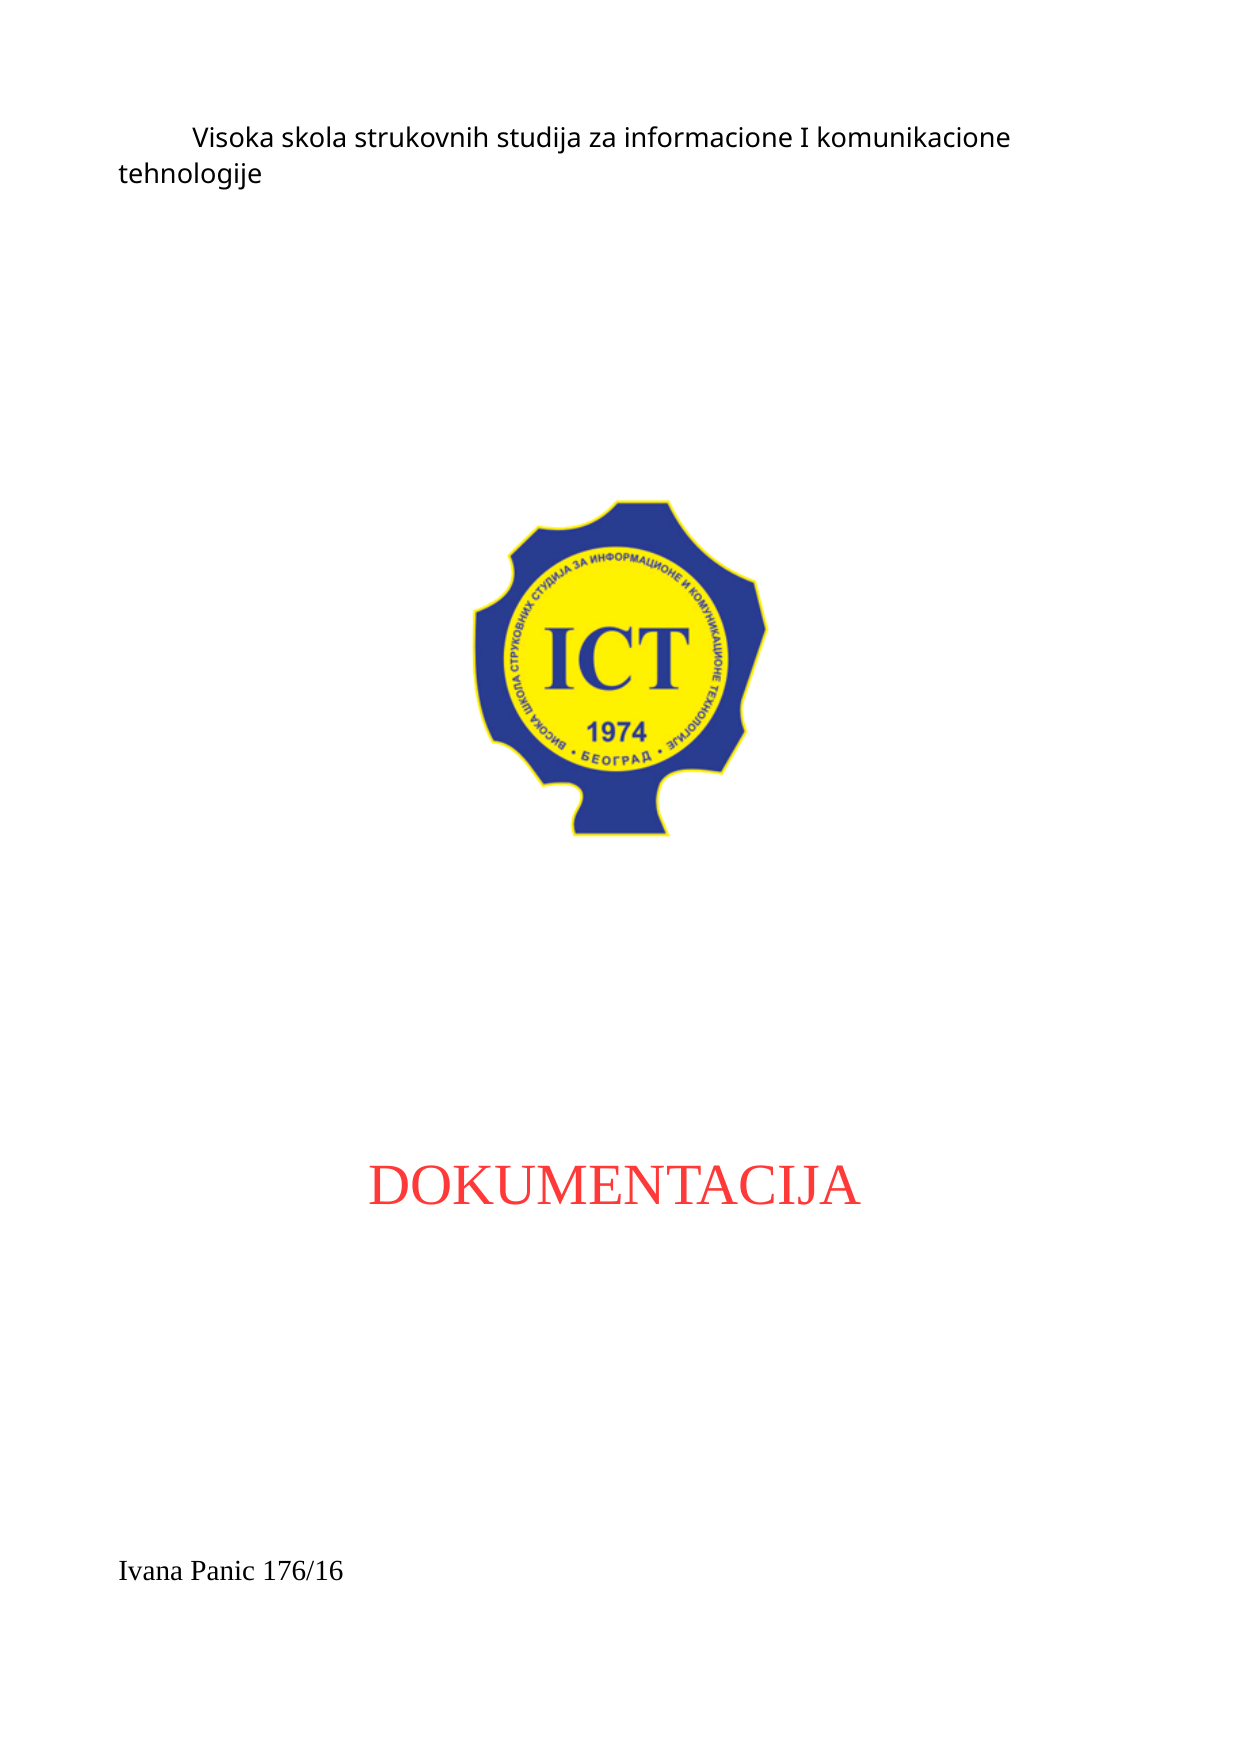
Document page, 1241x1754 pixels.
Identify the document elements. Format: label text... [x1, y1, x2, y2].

text Visoka skola strukovnih studija za informacione I komunikacione tehnologije [118, 118, 1122, 192]
text Ivana Panic 176/16 [118, 1553, 1122, 1586]
text DOKUMENTACIJA [118, 1150, 1122, 1217]
picture [375, 423, 866, 915]
